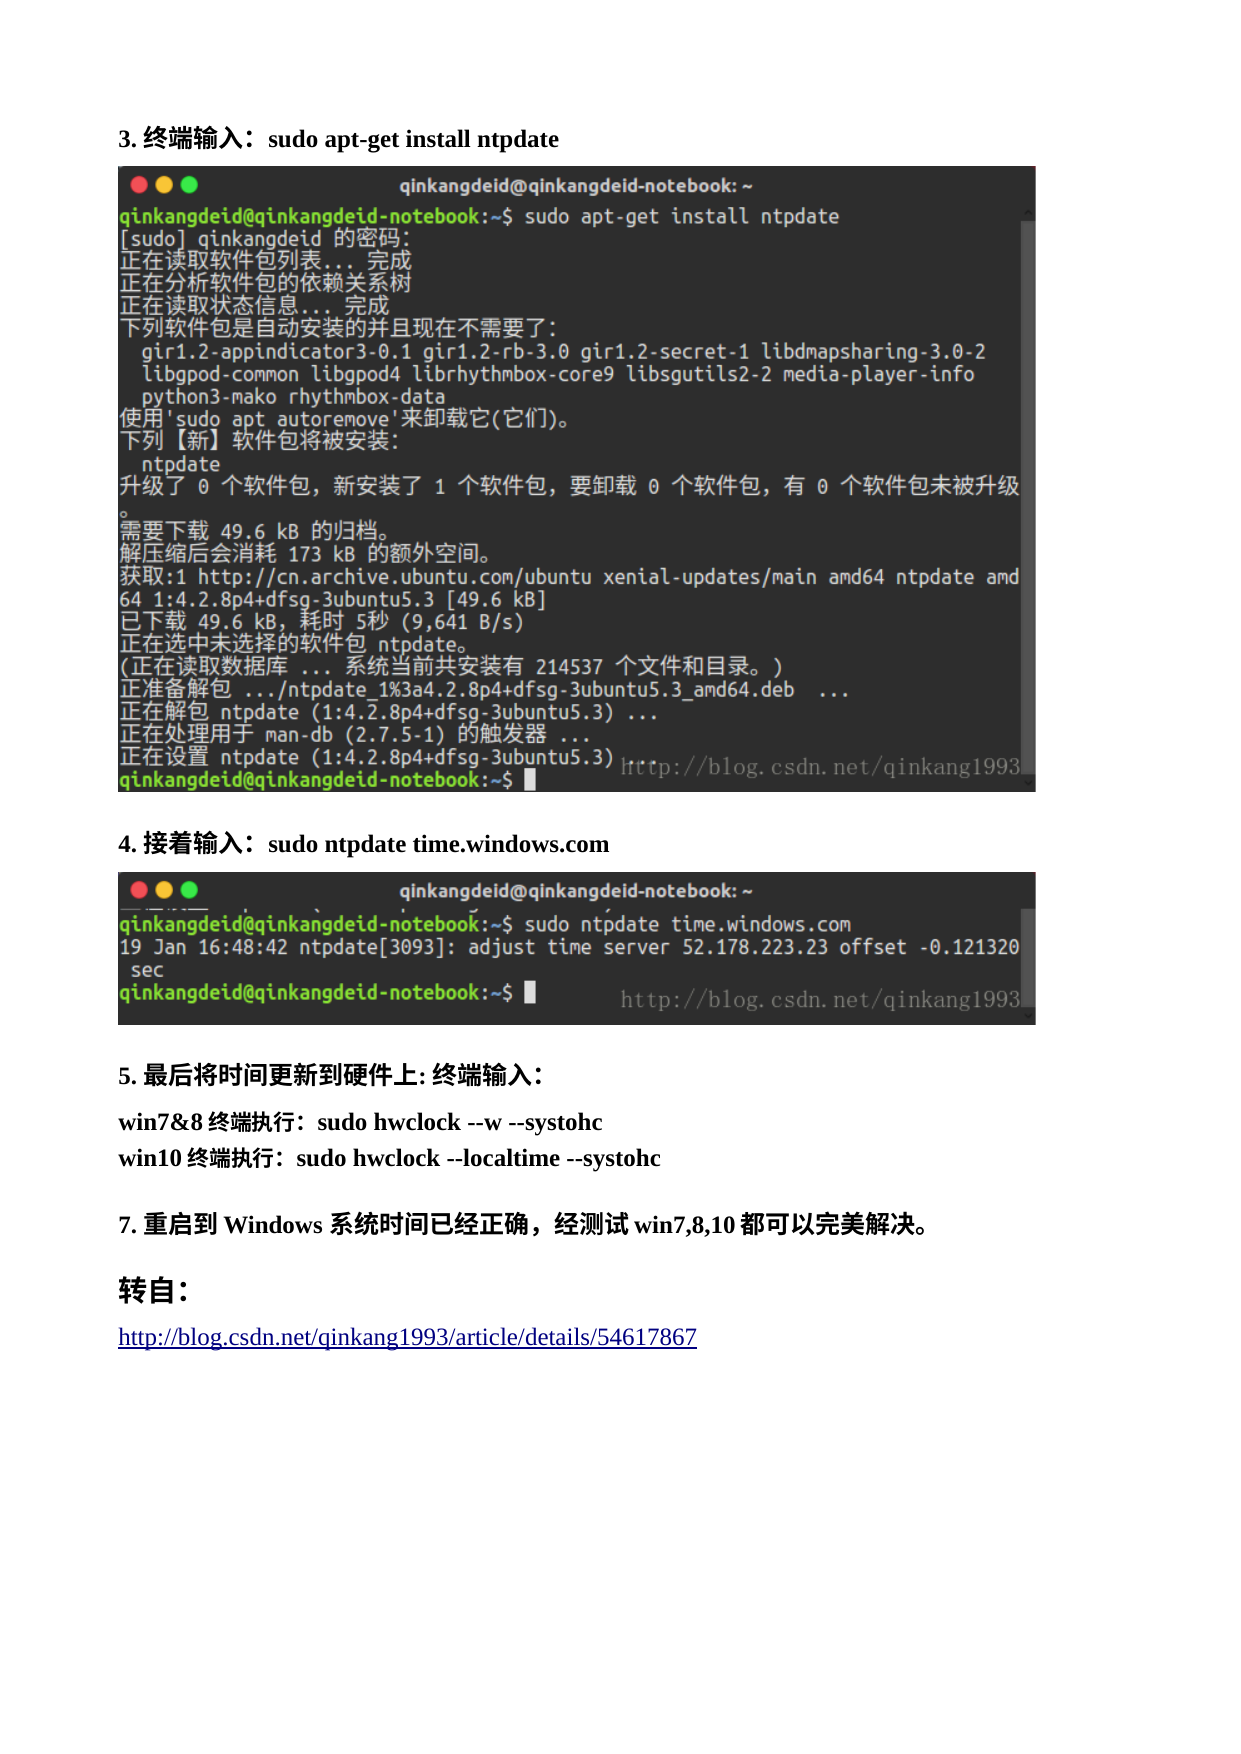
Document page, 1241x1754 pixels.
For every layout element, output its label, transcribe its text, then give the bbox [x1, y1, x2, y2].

text http://blog.csdn.net/qinkang1993/article/details/54617867 [118, 1322, 1122, 1351]
subtitle 5. 最后将时间更新到硬件上: 终端输入： [118, 1056, 1122, 1092]
picture [118, 872, 1036, 1025]
text win7&8终端执行：sudo hwclock --w --systohc win10终端执行：sudo hwclock --localtime --systohc [118, 1104, 1122, 1173]
picture [118, 166, 1036, 792]
subtitle 3. 终端输入：sudo apt-get install ntpdate [118, 118, 1122, 154]
subtitle 转自： [118, 1268, 1122, 1310]
subtitle 7. 重启到Windows 系统时间已经正确，经测试win7,8,10都可以完美解决。 [118, 1204, 1122, 1241]
subtitle 4. 接着输入：sudo ntpdate time.windows.com [118, 823, 1122, 859]
